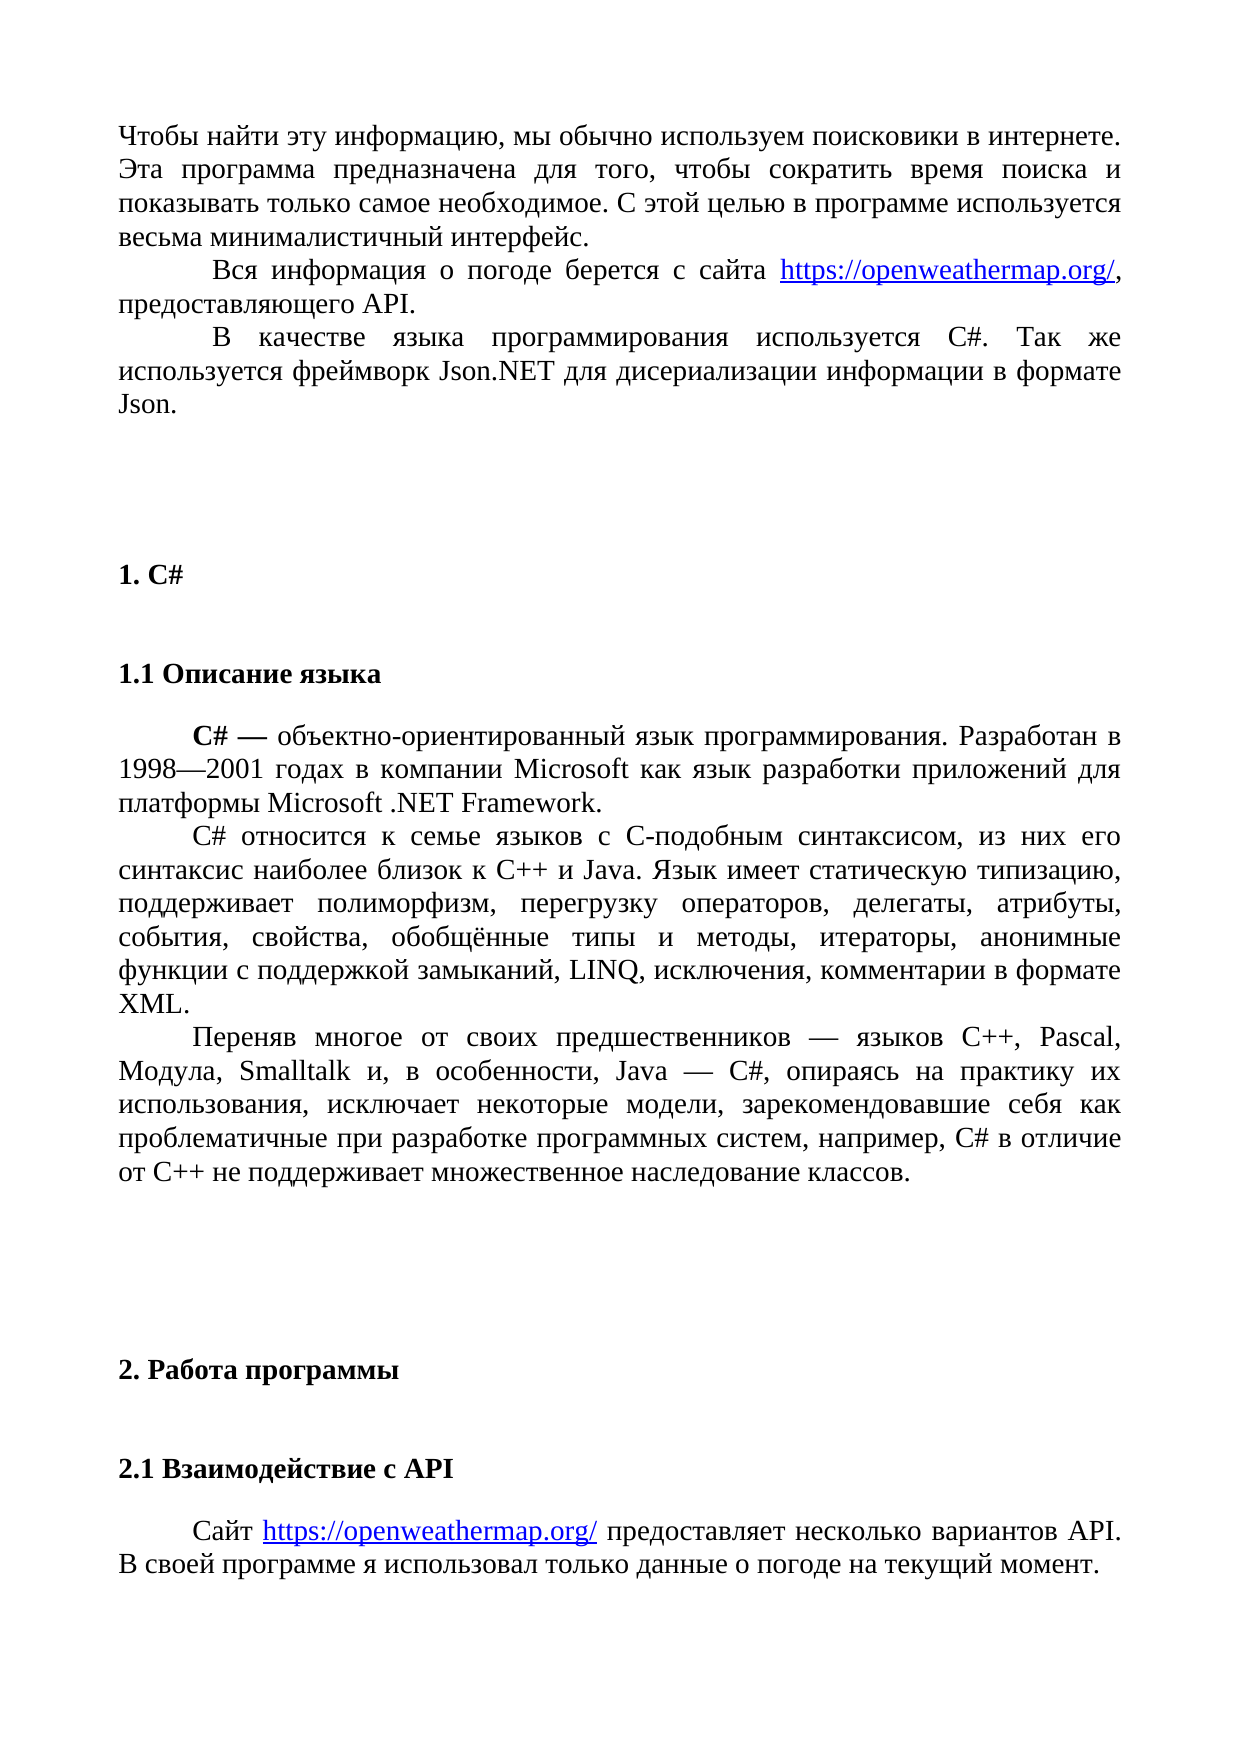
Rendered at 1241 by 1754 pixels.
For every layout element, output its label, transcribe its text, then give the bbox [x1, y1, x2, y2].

text Переняв многое от своих предшественников — языков C++, Pascal, Модула, Smalltalk и, в особенности, Java — С#, опираясь на практику их использования, исключает некоторые модели, зарекомендовавшие себя как проблематичные при разработке программных систем, например, C# в отличие от C++ не поддерживает множественное наследование классов. [118, 1019, 1122, 1187]
text 1.1 Описание языка [118, 656, 1122, 690]
text 2.1 Взаимодействие с API [118, 1451, 1122, 1485]
text Чтобы найти эту информацию, мы обычно используем поисковики в интернете. Эта программа предназначена для того, чтобы сократить время поиска и показывать только самое необходимое. С этой целью в программе используется весьма минималистичный интерфейс. [118, 118, 1122, 252]
text В качестве языка программирования используется C#. Так же используется фреймворк Json.NET для дисериализации информации в формате Json. [118, 319, 1122, 420]
text 2. Работа программы [118, 1352, 1122, 1386]
text Вся информация о погоде берется с сайта https://openweathermap.org/, предоставляющего API. [118, 252, 1122, 319]
text Сайт https://openweathermap.org/ предоставляет несколько вариантов API. В своей программе я использовал только данные о погоде на текущий момент. [118, 1513, 1122, 1580]
text 1. C# [118, 557, 1122, 591]
text C# относится к семье языков с C-подобным синтаксисом, из них его синтаксис наиболее близок к C++ и Java. Язык имеет статическую типизацию, поддерживает полиморфизм, перегрузку операторов, делегаты, атрибуты, события, свойства, обобщённые типы и методы, итераторы, анонимные функции с поддержкой замыканий, LINQ, исключения, комментарии в формате XML. [118, 818, 1122, 1019]
text C# — объектно-ориентированный язык программирования. Разработан в 1998—2001 годах в компании Microsoft как язык разработки приложений для платформы Microsoft .NET Framework. [118, 718, 1122, 818]
